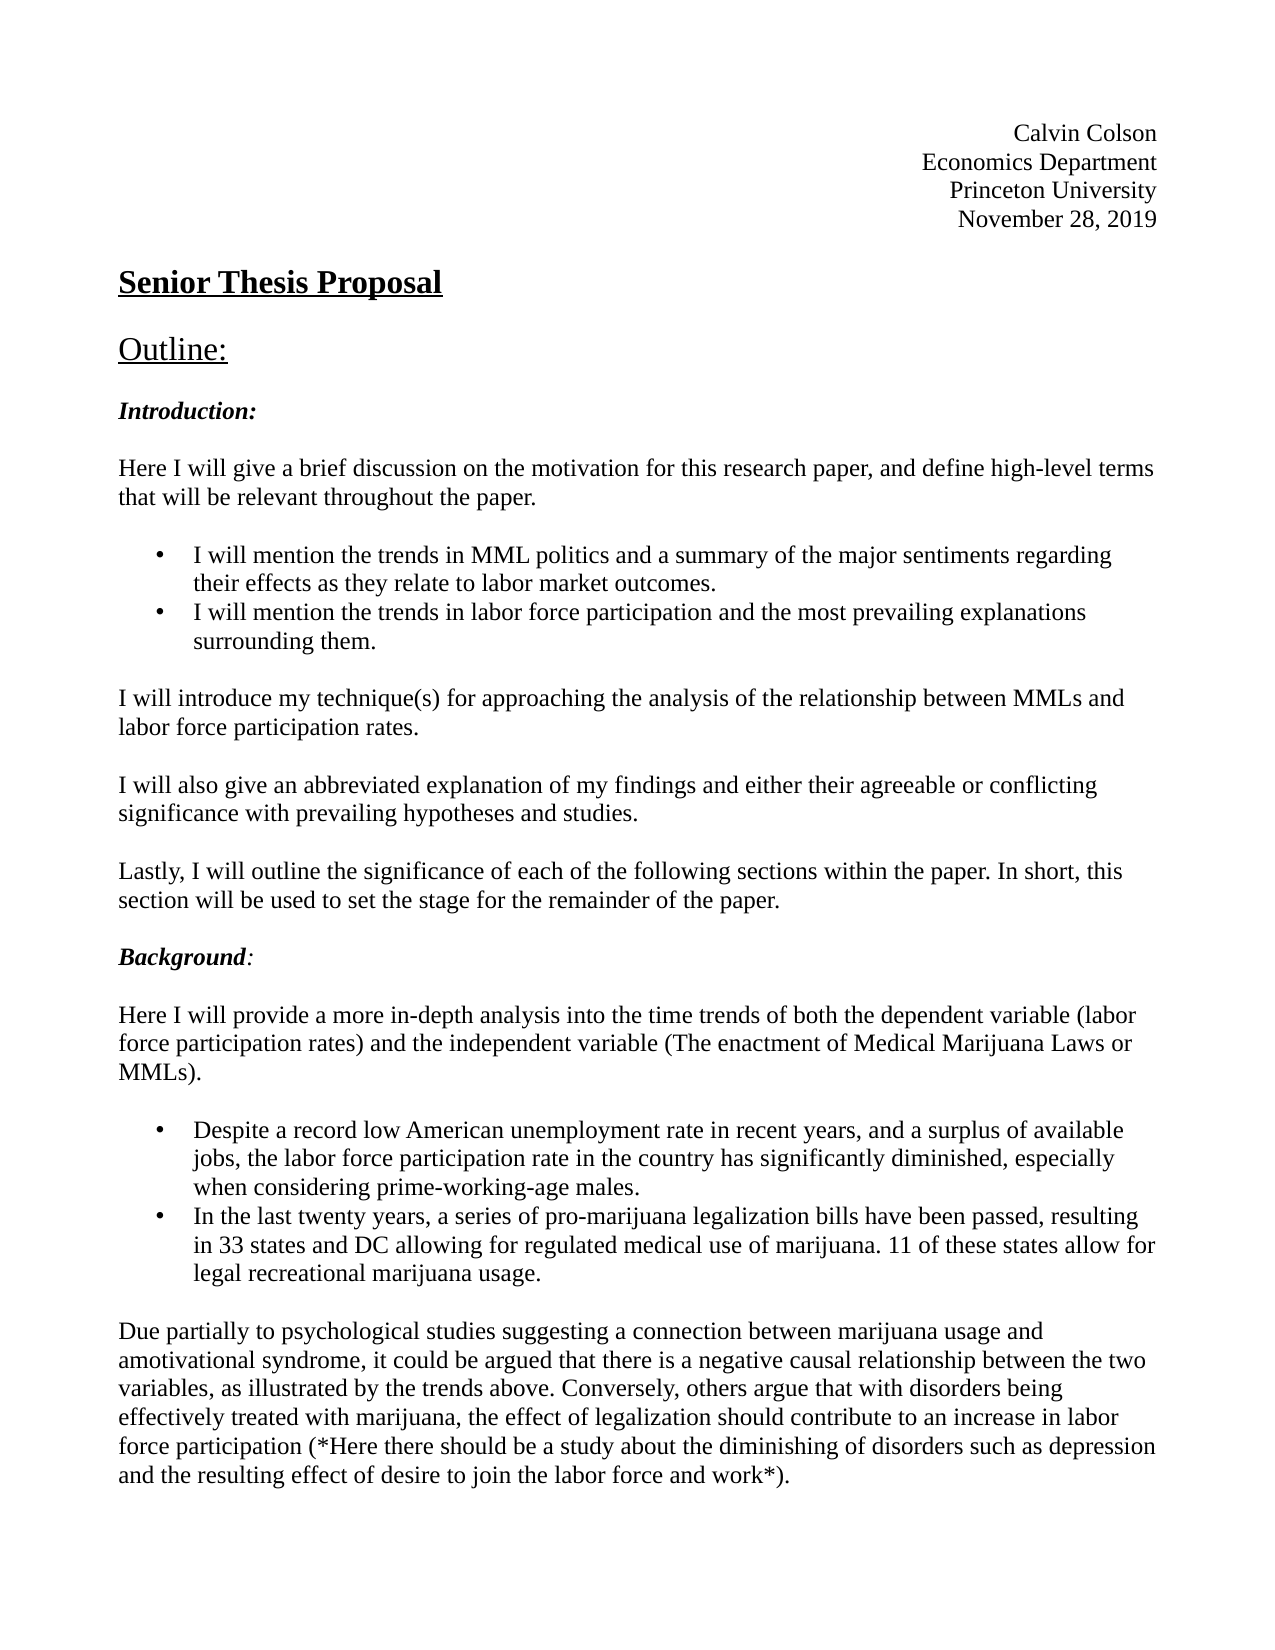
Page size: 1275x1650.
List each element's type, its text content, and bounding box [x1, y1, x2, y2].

text Due partially to psychological studies suggesting a connection between marijuana usage and amotivational syndrome, it could be argued that there is a negative causal relationship between the two variables, as illustrated by the trends above. Conversely, others argue that with disorders being effectively treated with marijuana, the effect of legalization should contribute to an increase in labor force participation (*Here there should be a study about the diminishing of disorders such as depression and the resulting effect of desire to join the labor force and work*). [118, 1316, 1157, 1488]
text Background: [118, 942, 1157, 971]
text Introduction: [118, 396, 1157, 425]
list I will mention the trends in labor force participation and the most prevailing explanations surrounding them. [156, 597, 1157, 655]
text Here I will give a brief discussion on the motivation for this research paper, and define high-level terms that will be relevant throughout the paper. [118, 453, 1157, 511]
text Outline: [118, 329, 1157, 367]
text Senior Thesis Proposal [118, 262, 1157, 300]
text November 28, 2019 [118, 204, 1157, 233]
list Despite a record low American unemployment rate in recent years, and a surplus of available jobs, the labor force participation rate in the country has significantly diminished, especially when considering prime-working-age males. [156, 1115, 1157, 1201]
text Economics Department [118, 147, 1157, 176]
text Calvin Colson [118, 118, 1157, 147]
text I will also give an abbreviated explanation of my findings and either their agreeable or conflicting significance with prevailing hypotheses and studies. [118, 770, 1157, 827]
text Princeton University [118, 176, 1157, 204]
text I will introduce my technique(s) for approaching the analysis of the relationship between MMLs and labor force participation rates. [118, 683, 1157, 741]
list In the last twenty years, a series of pro-marijuana legalization bills have been passed, resulting in 33 states and DC allowing for regulated medical use of marijuana. 11 of these states allow for legal recreational marijuana usage. [156, 1201, 1157, 1287]
text Lastly, I will outline the significance of each of the following sections within the paper. In short, this section will be used to set the stage for the remainder of the paper. [118, 856, 1157, 913]
text Here I will provide a more in-depth analysis into the time trends of both the dependent variable (labor force participation rates) and the independent variable (The enactment of Medical Marijuana Laws or MMLs). [118, 1000, 1157, 1086]
list I will mention the trends in MML politics and a summary of the major sentiments regarding their effects as they relate to labor market outcomes. [156, 540, 1157, 597]
